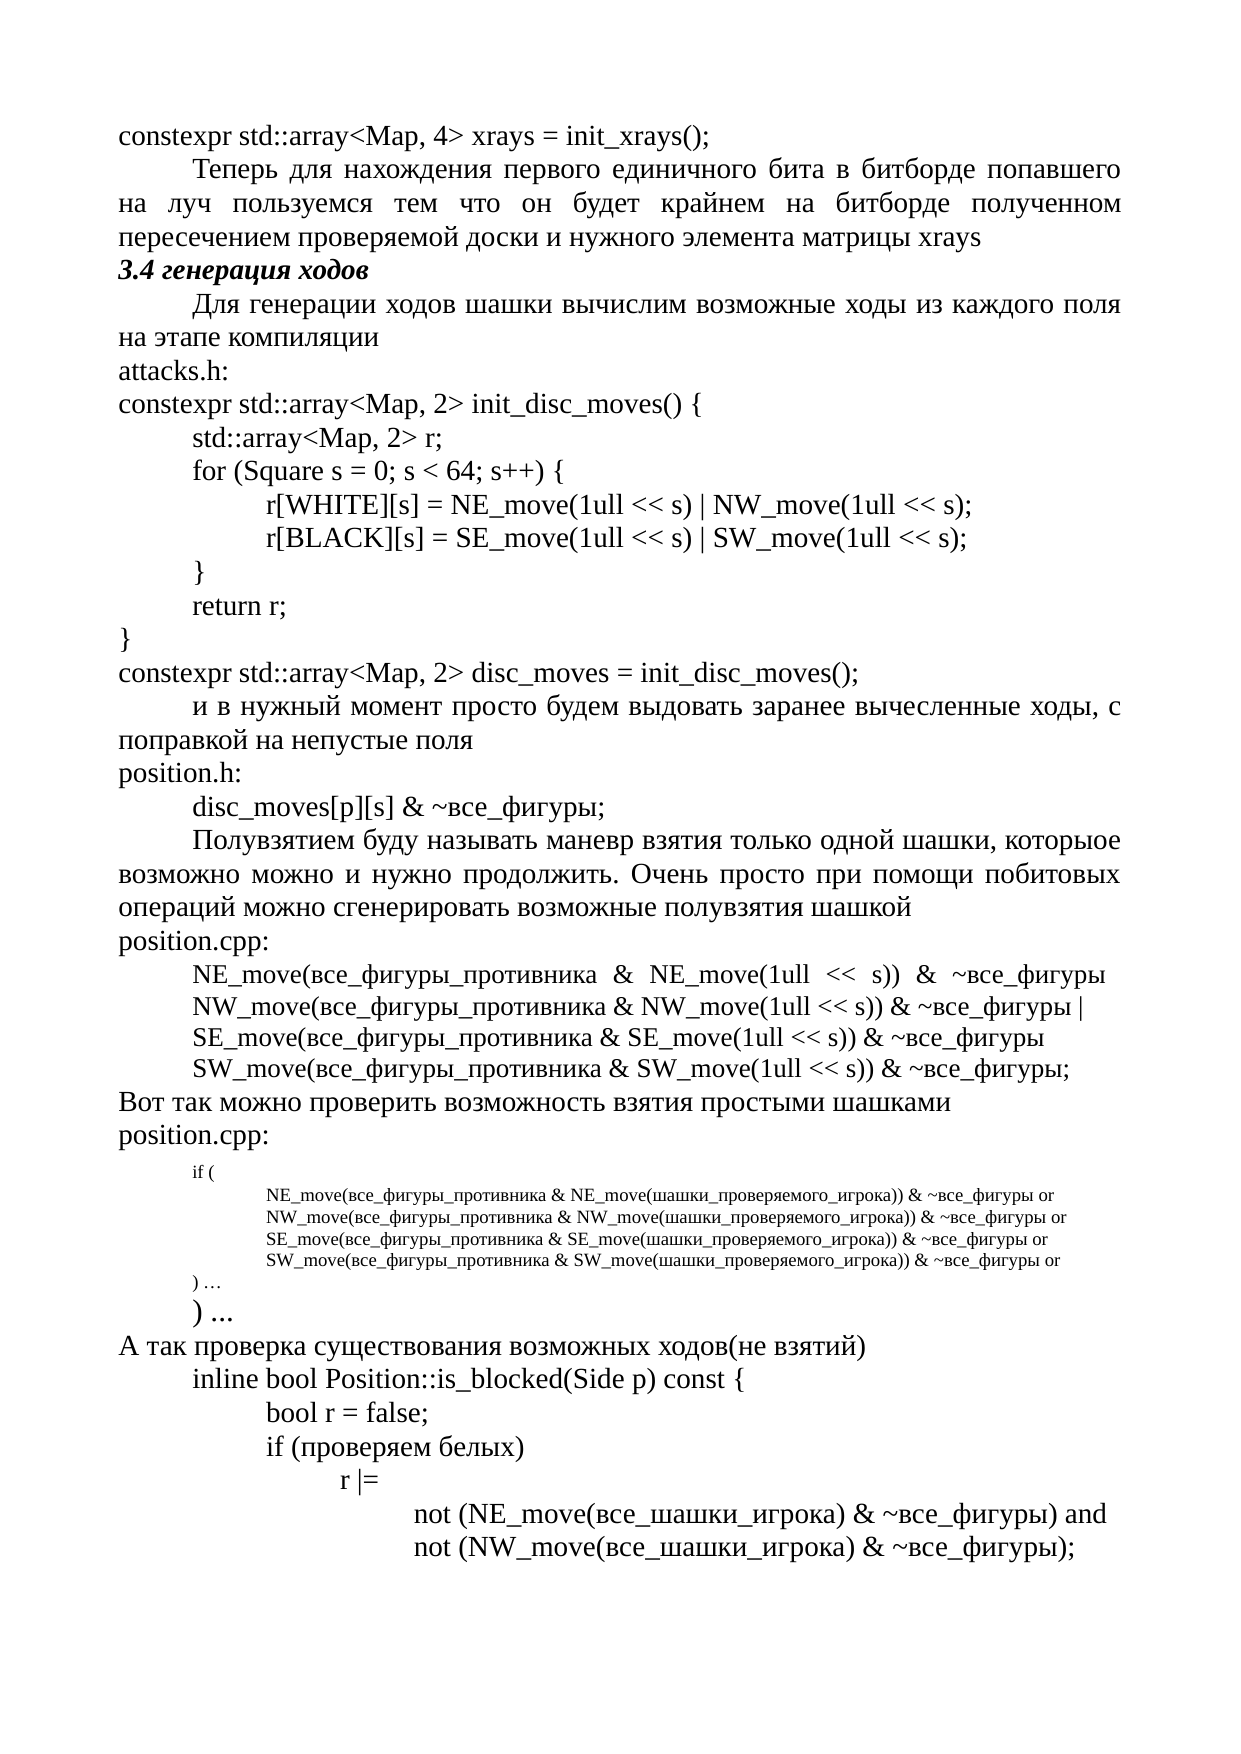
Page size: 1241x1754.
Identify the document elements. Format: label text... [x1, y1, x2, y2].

text ) ... [118, 1292, 1122, 1328]
text NE_move(все_фигуры_противника & NE_move(шашки_проверяемого_игрока)) & ~все_фигуры or [118, 1184, 1122, 1206]
text bool r = false; [118, 1395, 1122, 1429]
text ) … [118, 1271, 1122, 1292]
text } [118, 621, 1122, 655]
text Теперь для нахождения первого единичного бита в битборде попавшего на луч пользуемся тем что он будет крайнем на битборде полученном пересечением проверяемой доски и нужного элемента матрицы xrays [118, 152, 1122, 252]
text disc_moves[p][s] & ~все_фигуры; [118, 789, 1122, 822]
text 3.4 генерация ходов [118, 252, 1122, 286]
text SE_move(все_фигуры_противника & SE_move(1ull << s)) & ~все_фигуры [118, 1021, 1122, 1052]
text r[WHITE][s] = NE_move(1ull << s) | NW_move(1ull << s); [118, 487, 1122, 521]
text SW_move(все_фигуры_противника & SW_move(шашки_проверяемого_игрока)) & ~все_фигуры or [118, 1249, 1122, 1271]
text for (Square s = 0; s < 64; s++) { [118, 453, 1122, 487]
text position.cpp: [118, 1117, 1122, 1151]
text inline bool Position::is_blocked(Side p) const { [118, 1362, 1122, 1395]
text constexpr std::array<Map, 2> disc_moves = init_disc_moves(); [118, 655, 1122, 688]
text r[BLACK][s] = SE_move(1ull << s) | SW_move(1ull << s); [118, 521, 1122, 554]
text if (проверяем белых) [118, 1429, 1122, 1462]
text А так проверка существования возможных ходов(не взятий) [118, 1328, 1122, 1362]
text return r; [118, 588, 1122, 621]
text std::array<Map, 2> r; [118, 420, 1122, 453]
text Для генерации ходов шашки вычислим возможные ходы из каждого поля на этапе компиляции [118, 286, 1122, 353]
text attacks.h: [118, 353, 1122, 386]
text not (NE_move(все_шашки_игрока) & ~все_фигуры) and [118, 1496, 1122, 1529]
text и в нужный момент просто будем выдовать заранее вычесленные ходы, с поправкой на непустые поля [118, 688, 1122, 755]
text Вот так можно проверить возможность взятия простыми шашками [118, 1084, 1122, 1117]
text SW_move(все_фигуры_противника & SW_move(1ull << s)) & ~все_фигуры; [118, 1052, 1122, 1084]
text not (NW_move(все_шашки_игрока) & ~все_фигуры); [118, 1529, 1122, 1563]
text r |= [118, 1462, 1122, 1496]
text constexpr std::array<Map, 2> init_disc_moves() { [118, 386, 1122, 420]
text Полувзятием буду называть маневр взятия только одной шашки, которыое возможно можно и нужно продолжить. Очень просто при помощи побитовых операций можно сгенерировать возможные полувзятия шашкой [118, 822, 1122, 923]
text constexpr std::array<Map, 4> xrays = init_xrays(); [118, 118, 1122, 152]
text NW_move(все_фигуры_противника & NW_move(шашки_проверяемого_игрока)) & ~все_фигуры or [118, 1206, 1122, 1227]
text } [118, 554, 1122, 588]
text position.cpp: [118, 923, 1122, 957]
text SE_move(все_фигуры_противника & SE_move(шашки_проверяемого_игрока)) & ~все_фигуры or [118, 1227, 1122, 1249]
text if ( [118, 1151, 1122, 1184]
text position.h: [118, 755, 1122, 789]
text NE_move(все_фигуры_противника & NE_move(1ull << s)) & ~все_фигуры NW_move(все_фигуры_противника & NW_move(1ull << s)) & ~все_фигуры | [118, 957, 1122, 1021]
